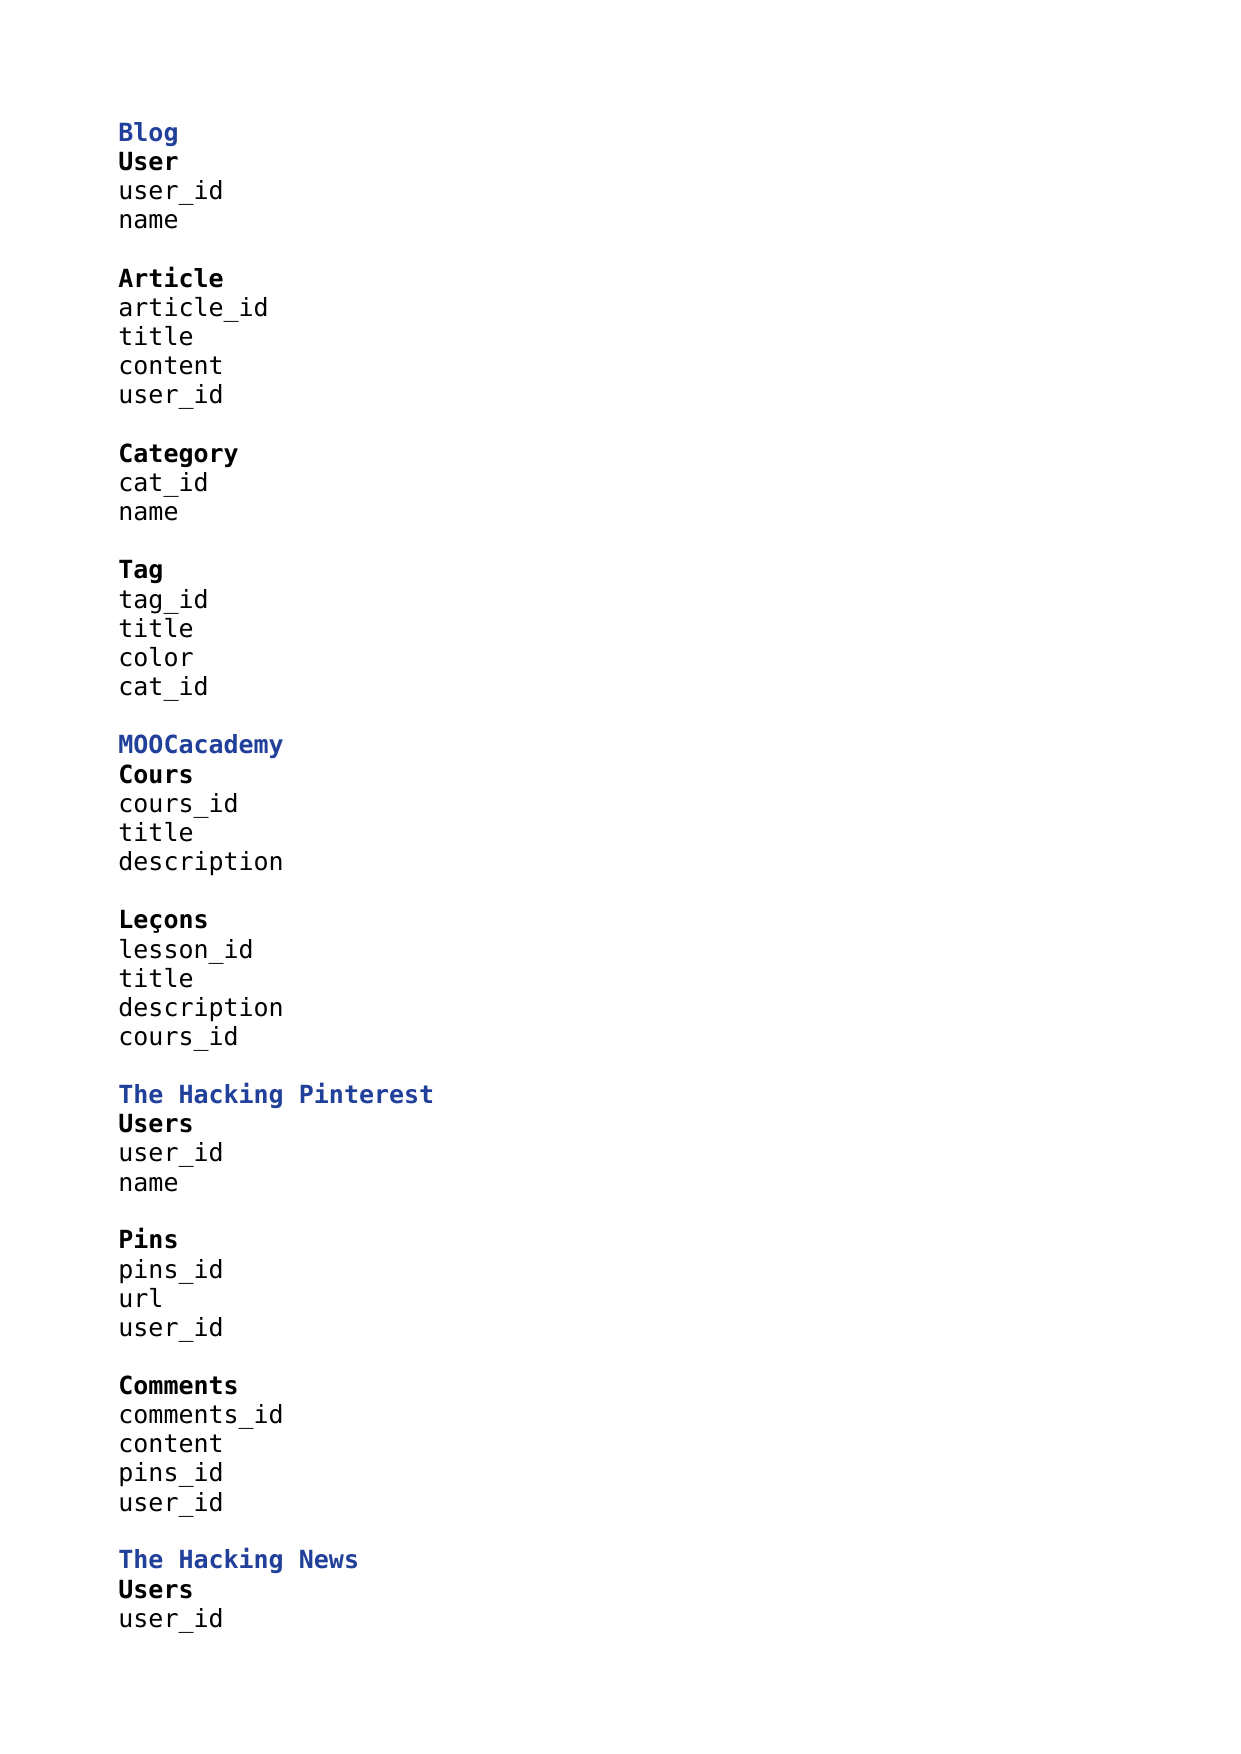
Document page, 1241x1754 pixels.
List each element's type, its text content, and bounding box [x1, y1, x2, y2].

text user_id [118, 381, 1122, 410]
text tag_id [118, 585, 1122, 614]
text title [118, 818, 1122, 847]
text User [118, 147, 1122, 176]
text name [118, 497, 1122, 526]
text pins_id [118, 1255, 1122, 1284]
text Users [118, 1575, 1122, 1604]
text user_id [118, 176, 1122, 206]
text cat_id [118, 672, 1122, 701]
text content [118, 1429, 1122, 1458]
text color [118, 643, 1122, 672]
text Pins [118, 1226, 1122, 1255]
text Comments [118, 1371, 1122, 1400]
text cat_id [118, 468, 1122, 497]
text The Hacking Pinterest [118, 1080, 1122, 1109]
text description [118, 847, 1122, 876]
text title [118, 614, 1122, 643]
text name [118, 206, 1122, 235]
text Article [118, 264, 1122, 293]
text pins_id [118, 1458, 1122, 1488]
text description [118, 993, 1122, 1022]
text content [118, 351, 1122, 381]
text title [118, 964, 1122, 993]
text article_id [118, 293, 1122, 322]
text Tag [118, 556, 1122, 585]
text url [118, 1284, 1122, 1313]
text Blog [118, 118, 1122, 147]
text user_id [118, 1138, 1122, 1168]
text user_id [118, 1488, 1122, 1517]
text cours_id [118, 789, 1122, 818]
text MOOCacademy [118, 731, 1122, 760]
text Cours [118, 760, 1122, 789]
text lesson_id [118, 935, 1122, 964]
text The Hacking News [118, 1546, 1122, 1575]
text title [118, 322, 1122, 351]
text Leçons [118, 906, 1122, 935]
text cours_id [118, 1022, 1122, 1051]
text Category [118, 439, 1122, 468]
text name [118, 1168, 1122, 1197]
text user_id [118, 1604, 1122, 1633]
text user_id [118, 1313, 1122, 1342]
text comments_id [118, 1400, 1122, 1429]
text Users [118, 1109, 1122, 1138]
